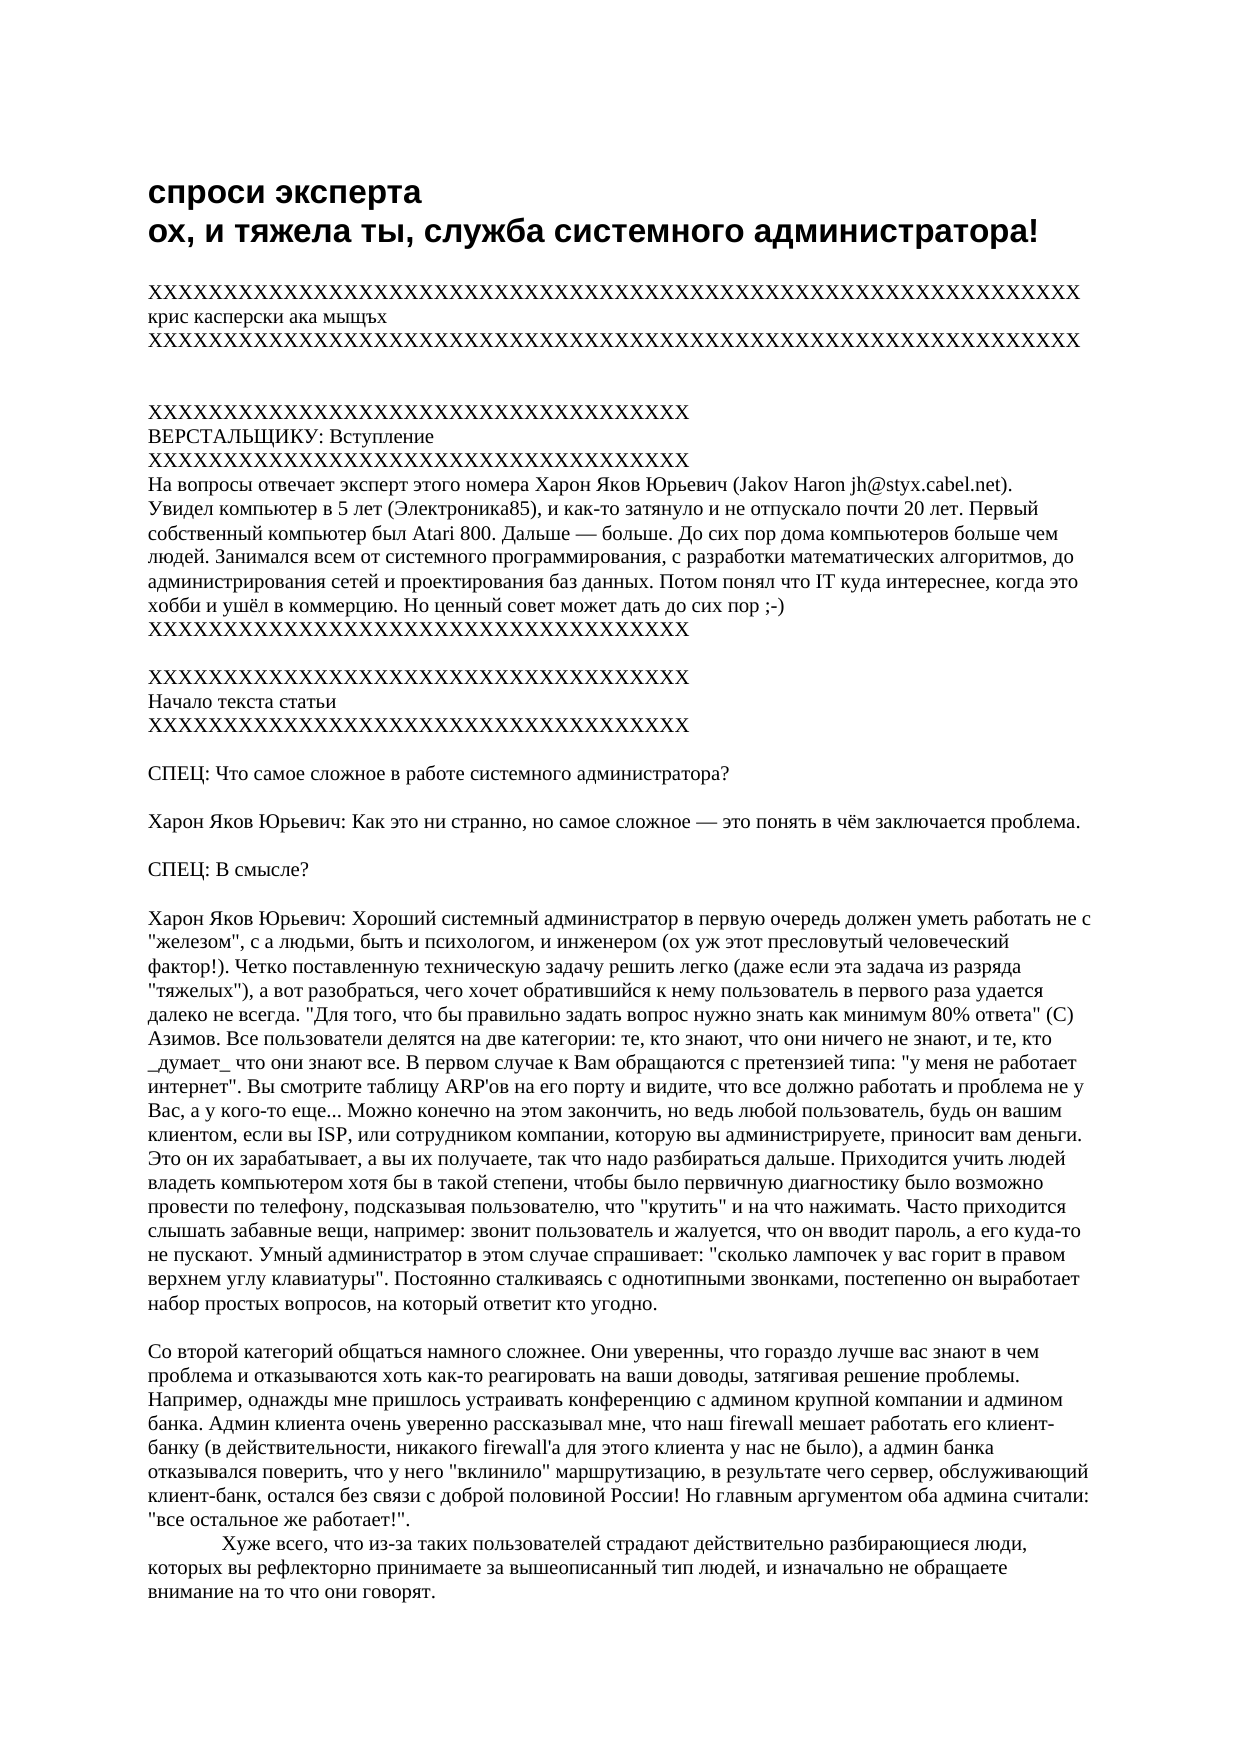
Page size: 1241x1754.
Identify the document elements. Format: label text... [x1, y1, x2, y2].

subtitle ХХХХХХХХХХХХХХХХХХХХХХХХХХХХХХХХХХХХ [148, 448, 1093, 472]
subtitle крис касперски ака мыщъх [148, 304, 1093, 328]
subtitle Харон Яков Юрьевич: Как это ни странно, но самое сложное — это понять в чём заключается проблема. [148, 809, 1093, 833]
subtitle ХХХХХХХХХХХХХХХХХХХХХХХХХХХХХХХХХХХХ [148, 713, 1093, 737]
subtitle ХХХХХХХХХХХХХХХХХХХХХХХХХХХХХХХХХХХХХХХХХХХХХХХХХХХХХХХХХХХХХХ [148, 328, 1093, 352]
text Со второй категорий общаться намного сложнее. Они уверенны, что гораздо лучше вас знают в чем проблема и отказываются хоть как-то реагировать на ваши доводы, затягивая решение проблемы. Например, однажды мне пришлось устраивать конференцию с админом крупной компании и админом банка. Админ клиента очень уверенно рассказывал мне, что наш firewall мешает работать его клиент-банку (в действительности, никакого firewall'а для этого клиента у нас не было), а админ банка отказывался поверить, что у него "вклинило" маршрутизацию, в результате чего сервер, обслуживающий клиент-банк, остался без связи с доброй половиной России! Но главным аргументом оба админа считали: "все остальное же работает!". [148, 1338, 1093, 1531]
subtitle ХХХХХХХХХХХХХХХХХХХХХХХХХХХХХХХХХХХХ [148, 665, 1093, 689]
subtitle спроси эксперта ох, и тяжела ты, служба системного администратора! [148, 173, 1093, 249]
subtitle ХХХХХХХХХХХХХХХХХХХХХХХХХХХХХХХХХХХХ [148, 400, 1093, 424]
subtitle ВЕРСТАЛЬЩИКУ: Вступление [148, 424, 1093, 448]
subtitle Начало текста статьи [148, 689, 1093, 713]
subtitle ХХХХХХХХХХХХХХХХХХХХХХХХХХХХХХХХХХХХ [148, 617, 1093, 641]
text Хуже всего, что из-за таких пользователей страдают действительно разбирающиеся люди, которых вы рефлекторно принимаете за вышеописанный тип людей, и изначально не обращаете внимание на то что они говорят. [148, 1531, 1093, 1603]
text Харон Яков Юрьевич: Хороший системный администратор в первую очередь должен уметь работать не с "железом", с а людьми, быть и психологом, и инженером (ох уж этот пресловутый человеческий фактор!). Четко поставленную техническую задачу решить легко (даже если эта задача из разряда "тяжелых"), а вот разобраться, чего хочет обратившийся к нему пользователь в первого раза удается далеко не всегда. "Для того, что бы правильно задать вопрос нужно знать как минимум 80% ответа" (С) Азимов. Все пользователи делятся на две категории: те, кто знают, что они ничего не знают, и те, кто _думает_ что они знают все. В первом случае к Вам обращаются с претензией типа: "у меня не работает интернет". Вы смотрите таблицу ARP'ов на его порту и видите, что все должно работать и проблема не у Вас, а у кого-то еще... Можно конечно на этом закончить, но ведь любой пользователь, будь он вашим клиентом, если вы ISP, или сотрудником компании, которую вы администрируете, приносит вам деньги. Это он их зарабатывает, а вы их получаете, так что надо разбираться дальше. Приходится учить людей владеть компьютером хотя бы в такой степени, чтобы было первичную диагностику было возможно провести по телефону, подсказывая пользователю, что "крутить" и на что нажимать. Часто приходится слышать забавные вещи, например: звонит пользователь и жалуется, что он вводит пароль, а его куда-то не пускают. Умный администратор в этом случае спрашивает: "сколько лампочек у вас горит в правом верхнем углу клавиатуры". Постоянно сталкиваясь с однотипными звонками, постепенно он выработает набор простых вопросов, на который ответит кто угодно. [148, 905, 1093, 1314]
subtitle Увидел компьютер в 5 лет (Электроника85), и как-то затянуло и не отпускало почти 20 лет. Первый собственный компьютер был Atari 800. Дальше — больше. До сих пор дома компьютеров больше чем людей. Занимался всем от системного программирования, с разработки математических алгоритмов, до администрирования сетей и проектирования баз данных. Потом понял что IT куда интереснее, когда это хобби и ушёл в коммерцию. Но ценный совет может дать до сих пор ;-) [148, 496, 1093, 617]
subtitle СПЕЦ: В смысле? [148, 857, 1093, 881]
subtitle СПЕЦ: Что самое сложное в работе системного администратора? [148, 761, 1093, 785]
subtitle На вопросы отвечает эксперт этого номера Харон Яков Юрьевич (Jakov Haron jh@styx.cabel.net). [148, 472, 1093, 496]
subtitle ХХХХХХХХХХХХХХХХХХХХХХХХХХХХХХХХХХХХХХХХХХХХХХХХХХХХХХХХХХХХХХ [148, 280, 1093, 304]
